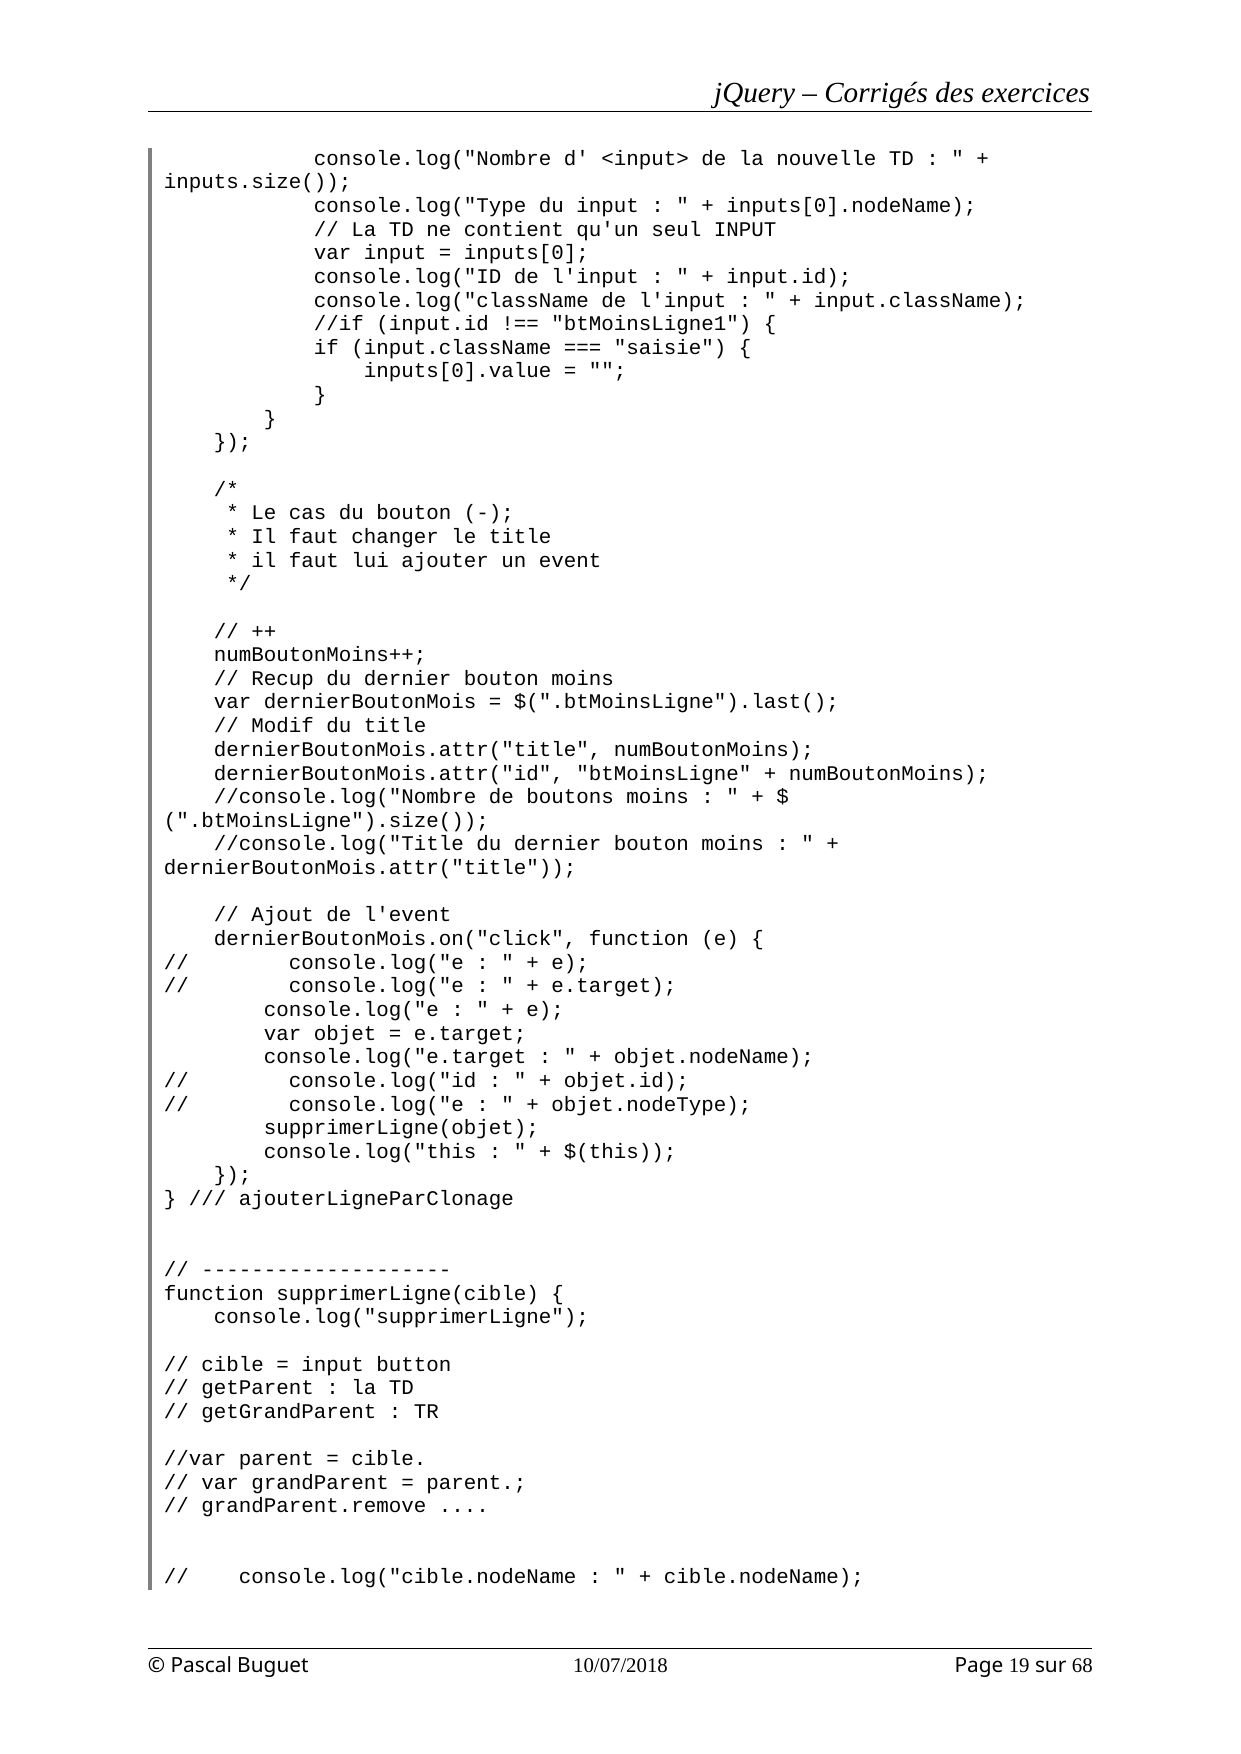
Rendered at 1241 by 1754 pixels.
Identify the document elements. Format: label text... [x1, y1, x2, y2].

text //console.log("Title du dernier bouton moins : " + dernierBoutonMois.attr("title")); [152, 833, 1092, 881]
text * Il faut changer le title [152, 526, 1092, 550]
text var input = inputs[0]; [152, 242, 1092, 266]
text // console.log("cible.nodeName : " + cible.nodeName); [152, 1566, 1092, 1590]
text // getParent : la TD [152, 1377, 1092, 1401]
text // cible = input button [152, 1354, 1092, 1377]
text // ++ [152, 621, 1092, 644]
text // Recup du dernier bouton moins [152, 668, 1092, 692]
text // grandParent.remove .... [152, 1496, 1092, 1519]
text dernierBoutonMois.attr("id", "btMoinsLigne" + numBoutonMoins); [152, 762, 1092, 786]
text console.log("Type du input : " + inputs[0].nodeName); [152, 195, 1092, 219]
text console.log("e : " + e); [152, 999, 1092, 1023]
text // var grandParent = parent.; [152, 1472, 1092, 1496]
text console.log("className de l'input : " + input.className); [152, 289, 1092, 313]
text // console.log("e : " + e); [152, 952, 1092, 975]
text // console.log("e : " + objet.nodeType); [152, 1093, 1092, 1117]
text // Ajout de l'event [152, 904, 1092, 928]
text //console.log("Nombre de boutons moins : " + $(".btMoinsLigne").size()); [152, 786, 1092, 833]
text // La TD ne contient qu'un seul INPUT [152, 219, 1092, 242]
text supprimerLigne(objet); [152, 1117, 1092, 1141]
text console.log("this : " + $(this)); [152, 1141, 1092, 1164]
text console.log("supprimerLigne"); [152, 1306, 1092, 1330]
text numBoutonMoins++; [152, 644, 1092, 668]
text * Le cas du bouton (-); [152, 502, 1092, 526]
text dernierBoutonMois.attr("title", numBoutonMoins); [152, 739, 1092, 762]
text inputs[0].value = ""; [152, 361, 1092, 384]
text }); [152, 1164, 1092, 1188]
text }); [152, 431, 1092, 455]
text // Modif du title [152, 715, 1092, 739]
text dernierBoutonMois.on("click", function (e) { [152, 928, 1092, 952]
text } [152, 408, 1092, 431]
text var objet = e.target; [152, 1023, 1092, 1046]
text //var parent = cible. [152, 1448, 1092, 1472]
text // console.log("e : " + e.target); [152, 975, 1092, 999]
text * il faut lui ajouter un event [152, 550, 1092, 573]
text // console.log("id : " + objet.id); [152, 1070, 1092, 1093]
text function supprimerLigne(cible) { [152, 1283, 1092, 1306]
text console.log("ID de l'input : " + input.id); [152, 266, 1092, 289]
text console.log("Nombre d' <input> de la nouvelle TD : " + inputs.size()); [152, 148, 1092, 195]
text console.log("e.target : " + objet.nodeName); [152, 1046, 1092, 1070]
text // getGrandParent : TR [152, 1401, 1092, 1424]
text //if (input.id !== "btMoinsLigne1") { [152, 313, 1092, 337]
text // -------------------- [152, 1259, 1092, 1283]
text if (input.className === "saisie") { [152, 337, 1092, 361]
text } /// ajouterLigneParClonage [152, 1188, 1092, 1212]
text */ [152, 573, 1092, 597]
text var dernierBoutonMois = $(".btMoinsLigne").last(); [152, 692, 1092, 715]
text /* [152, 479, 1092, 502]
text } [152, 384, 1092, 408]
